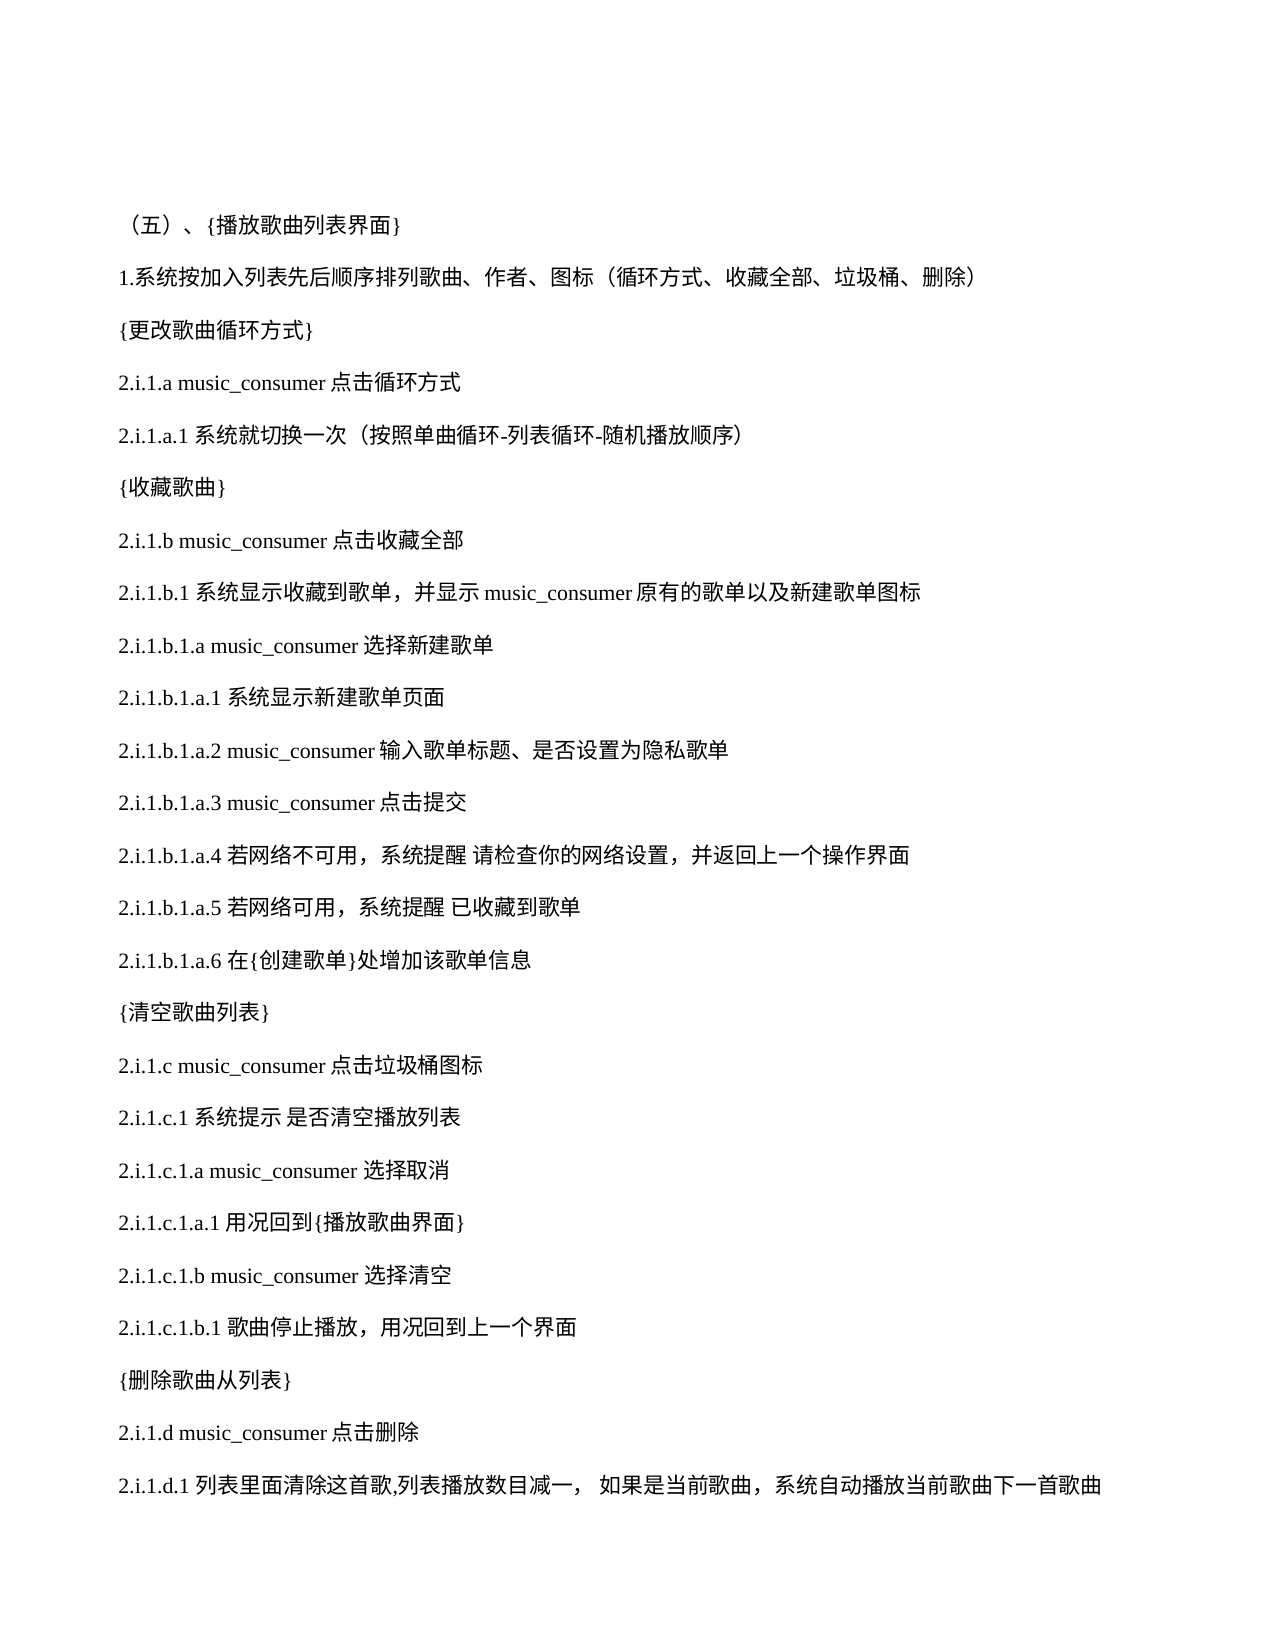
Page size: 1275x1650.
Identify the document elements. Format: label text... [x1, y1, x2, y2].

text 2.i.1.c music_consumer点击垃圾桶图标 [118, 1048, 1157, 1079]
text 2.i.1.c.1 系统提示 是否清空播放列表 [118, 1100, 1157, 1132]
text 2.i.1.d.1 列表里面清除这首歌,列表播放数目减一， 如果是当前歌曲，系统自动播放当前歌曲下一首歌曲 [118, 1468, 1157, 1499]
text {清空歌曲列表} [118, 995, 1157, 1027]
text 2.i.1.b.1.a.6 在{创建歌单}处增加该歌单信息 [118, 943, 1157, 974]
text 2.i.1.b.1 系统显示收藏到歌单，并显示music_consumer原有的歌单以及新建歌单图标 [118, 575, 1157, 607]
text 2.i.1.b.1.a.3 music_consumer点击提交 [118, 785, 1157, 817]
text 2.i.1.c.1.a.1 用况回到{播放歌曲界面} [118, 1205, 1157, 1237]
text 2.i.1.b music_consumer 点击收藏全部 [118, 523, 1157, 554]
text 2.i.1.d music_consumer点击删除 [118, 1415, 1157, 1447]
text {收藏歌曲} [118, 470, 1157, 502]
text 2.i.1.c.1.a music_consumer 选择取消 [118, 1153, 1157, 1184]
text 2.i.1.b.1.a.1 系统显示新建歌单页面 [118, 680, 1157, 712]
text 2.i.1.b.1.a.5 若网络可用，系统提醒 已收藏到歌单 [118, 890, 1157, 922]
text {更改歌曲循环方式} [118, 313, 1157, 344]
text 2.i.1.a music_consumer点击循环方式 [118, 365, 1157, 397]
text 1.系统按加入列表先后顺序排列歌曲、作者、图标（循环方式、收藏全部、垃圾桶、删除） [118, 260, 1157, 292]
text （五）、{播放歌曲列表界面} [118, 208, 1157, 239]
text 2.i.1.b.1.a.4 若网络不可用，系统提醒 请检查你的网络设置，并返回上一个操作界面 [118, 838, 1157, 869]
text 2.i.1.b.1.a music_consumer选择新建歌单 [118, 628, 1157, 659]
text {删除歌曲从列表} [118, 1363, 1157, 1394]
text 2.i.1.b.1.a.2 music_consumer输入歌单标题、是否设置为隐私歌单 [118, 733, 1157, 764]
text 2.i.1.a.1 系统就切换一次（按照单曲循环-列表循环-随机播放顺序） [118, 418, 1157, 449]
text 2.i.1.c.1.b music_consumer 选择清空 [118, 1258, 1157, 1289]
text 2.i.1.c.1.b.1 歌曲停止播放，用况回到上一个界面 [118, 1310, 1157, 1342]
